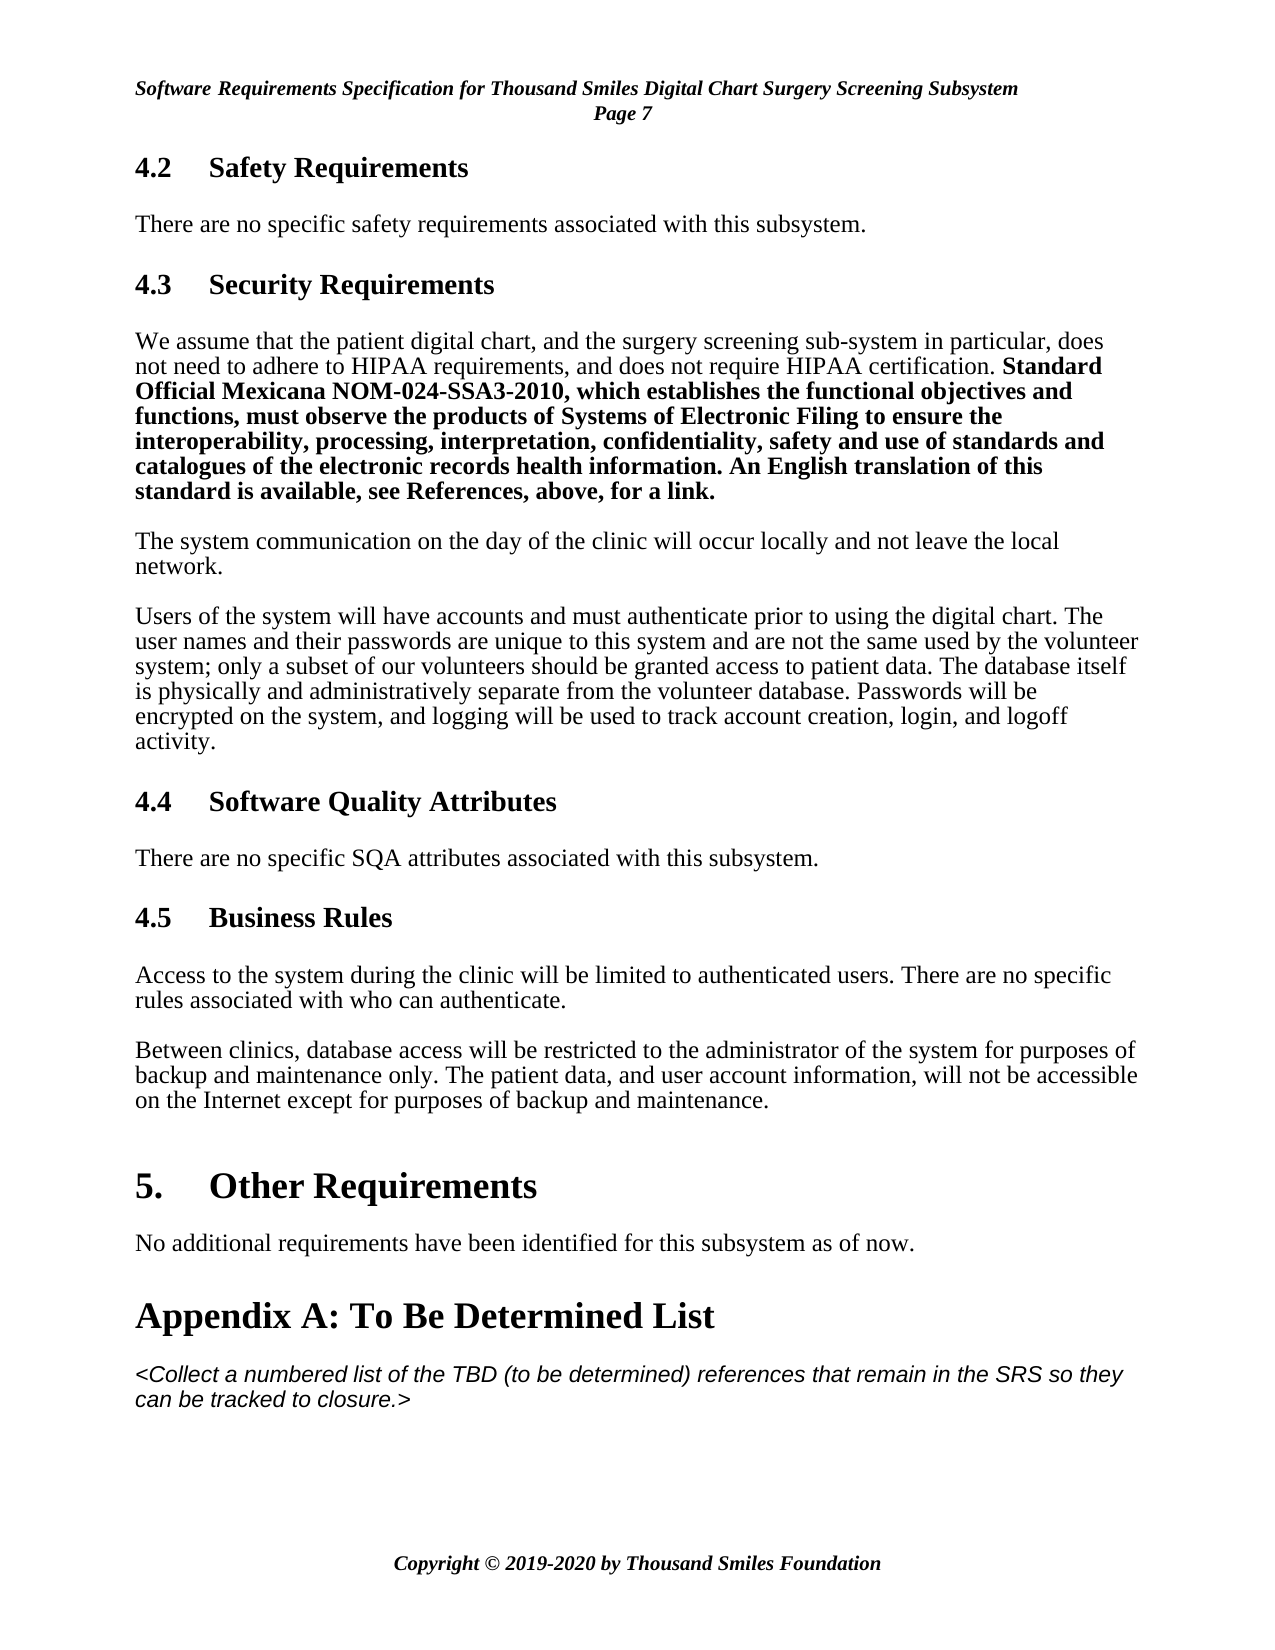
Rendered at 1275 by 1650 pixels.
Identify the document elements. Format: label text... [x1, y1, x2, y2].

subtitle Software Quality Attributes [135, 784, 1140, 817]
text Users of the system will have accounts and must authenticate prior to using the digital chart. The user names and their passwords are unique to this system and are not the same used by the volunteer system; only a subset of our volunteers should be granted access to patient data. The database itself is physically and administratively separate from the volunteer database. Passwords will be encrypted on the system, and logging will be used to track account creation, login, and logoff activity. [135, 604, 1140, 754]
text We assume that the patient digital chart, and the surgery screening sub-system in particular, does not need to adhere to HIPAA requirements, and does not require HIPAA certification. Standard Official Mexicana NOM-024-SSA3-2010, which establishes the functional objectives and functions, must observe the products of Systems of Electronic Filing to ensure the interoperability, processing, interpretation, confidentiality, safety and use of standards and catalogues of the electronic records health information. An English translation of this standard is available, see References, above, for a link. [135, 329, 1140, 504]
text There are no specific SQA attributes associated with this subsystem. [135, 846, 1140, 871]
subtitle Other Requirements [135, 1163, 1140, 1206]
text The system communication on the day of the clinic will occur locally and not leave the local network. [135, 529, 1140, 579]
text No additional requirements have been identified for this subsystem as of now. [135, 1231, 1140, 1256]
subtitle Safety Requirements [135, 150, 1140, 183]
text Between clinics, database access will be restricted to the administrator of the system for purposes of backup and maintenance only. The patient data, and user account information, will not be accessible on the Internet except for purposes of backup and maintenance. [135, 1038, 1140, 1113]
subtitle Business Rules [135, 901, 1140, 934]
subtitle Security Requirements [135, 267, 1140, 300]
text There are no specific safety requirements associated with this subsystem. [135, 213, 1140, 238]
text Appendix A: To Be Determined List [135, 1294, 1140, 1337]
text <Collect a numbered list of the TBD (to be determined) references that remain in the SRS so they can be tracked to closure.> [135, 1362, 1140, 1412]
text Access to the system during the clinic will be limited to authenticated users. There are no specific rules associated with who can authenticate. [135, 963, 1140, 1013]
